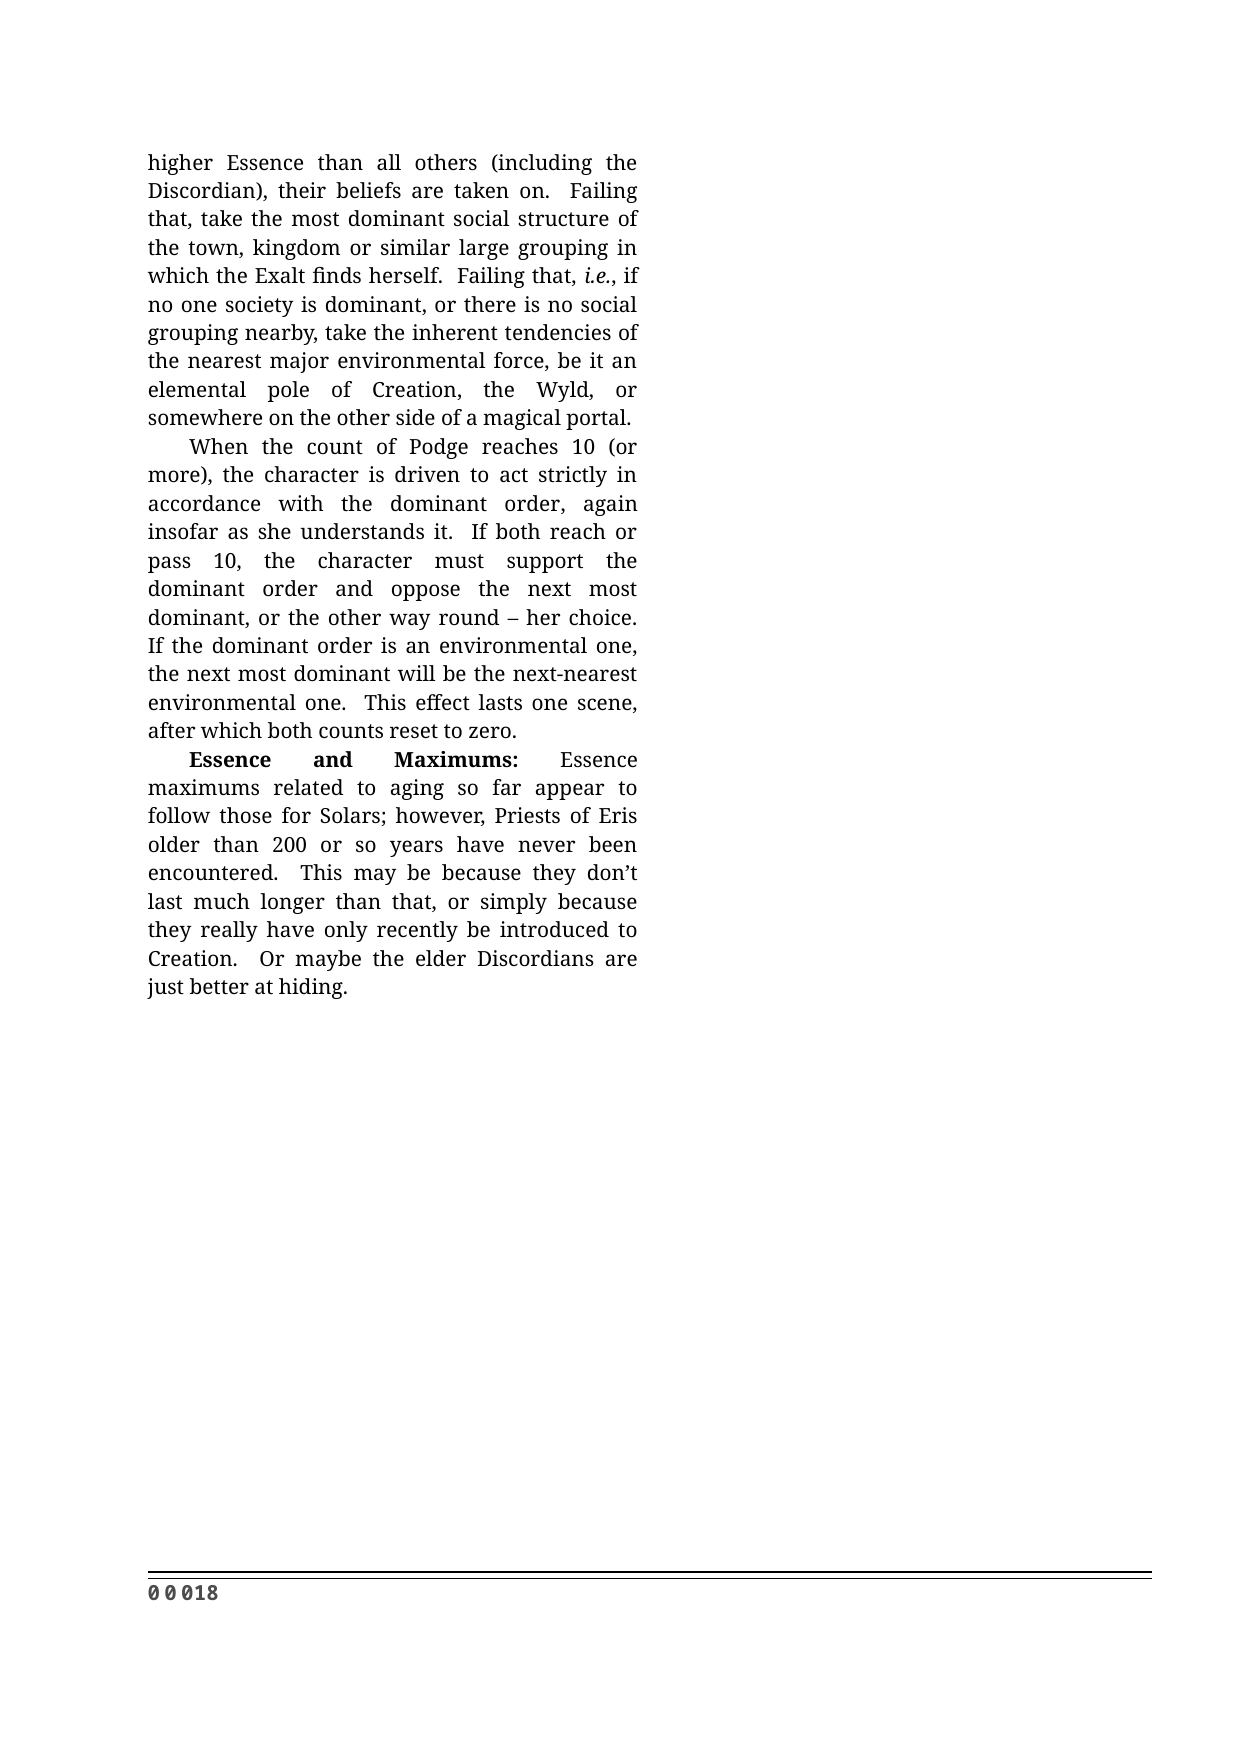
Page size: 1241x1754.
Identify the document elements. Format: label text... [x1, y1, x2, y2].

text Essence and Maximums: Essence maximums related to aging so far appear to follow those for Solars; however, Priests of Eris older than 200 or so years have never been encountered. This may be because they don’t last much longer than that, or simply because they really have only recently be introduced to Creation. Or maybe the elder Discordians are just better at hiding. [148, 745, 638, 1001]
text When the count of Podge reaches 10 (or more), the character is driven to act strictly in accordance with the dominant order, again insofar as she understands it. If both reach or pass 10, the character must support the dominant order and oppose the next most dominant, or the other way round – her choice. If the dominant order is an environmental one, the next most dominant will be the next-nearest environmental one. This effect lasts one scene, after which both counts reset to zero. [148, 432, 638, 745]
text higher Essence than all others (including the Discordian), their beliefs are taken on. Failing that, take the most dominant social structure of the town, kingdom or similar large grouping in which the Exalt finds herself. Failing that, i.e., if no one society is dominant, or there is no social grouping nearby, take the inherent tendencies of the nearest major environmental force, be it an elemental pole of Creation, the Wyld, or somewhere on the other side of a magical portal. [148, 148, 638, 432]
